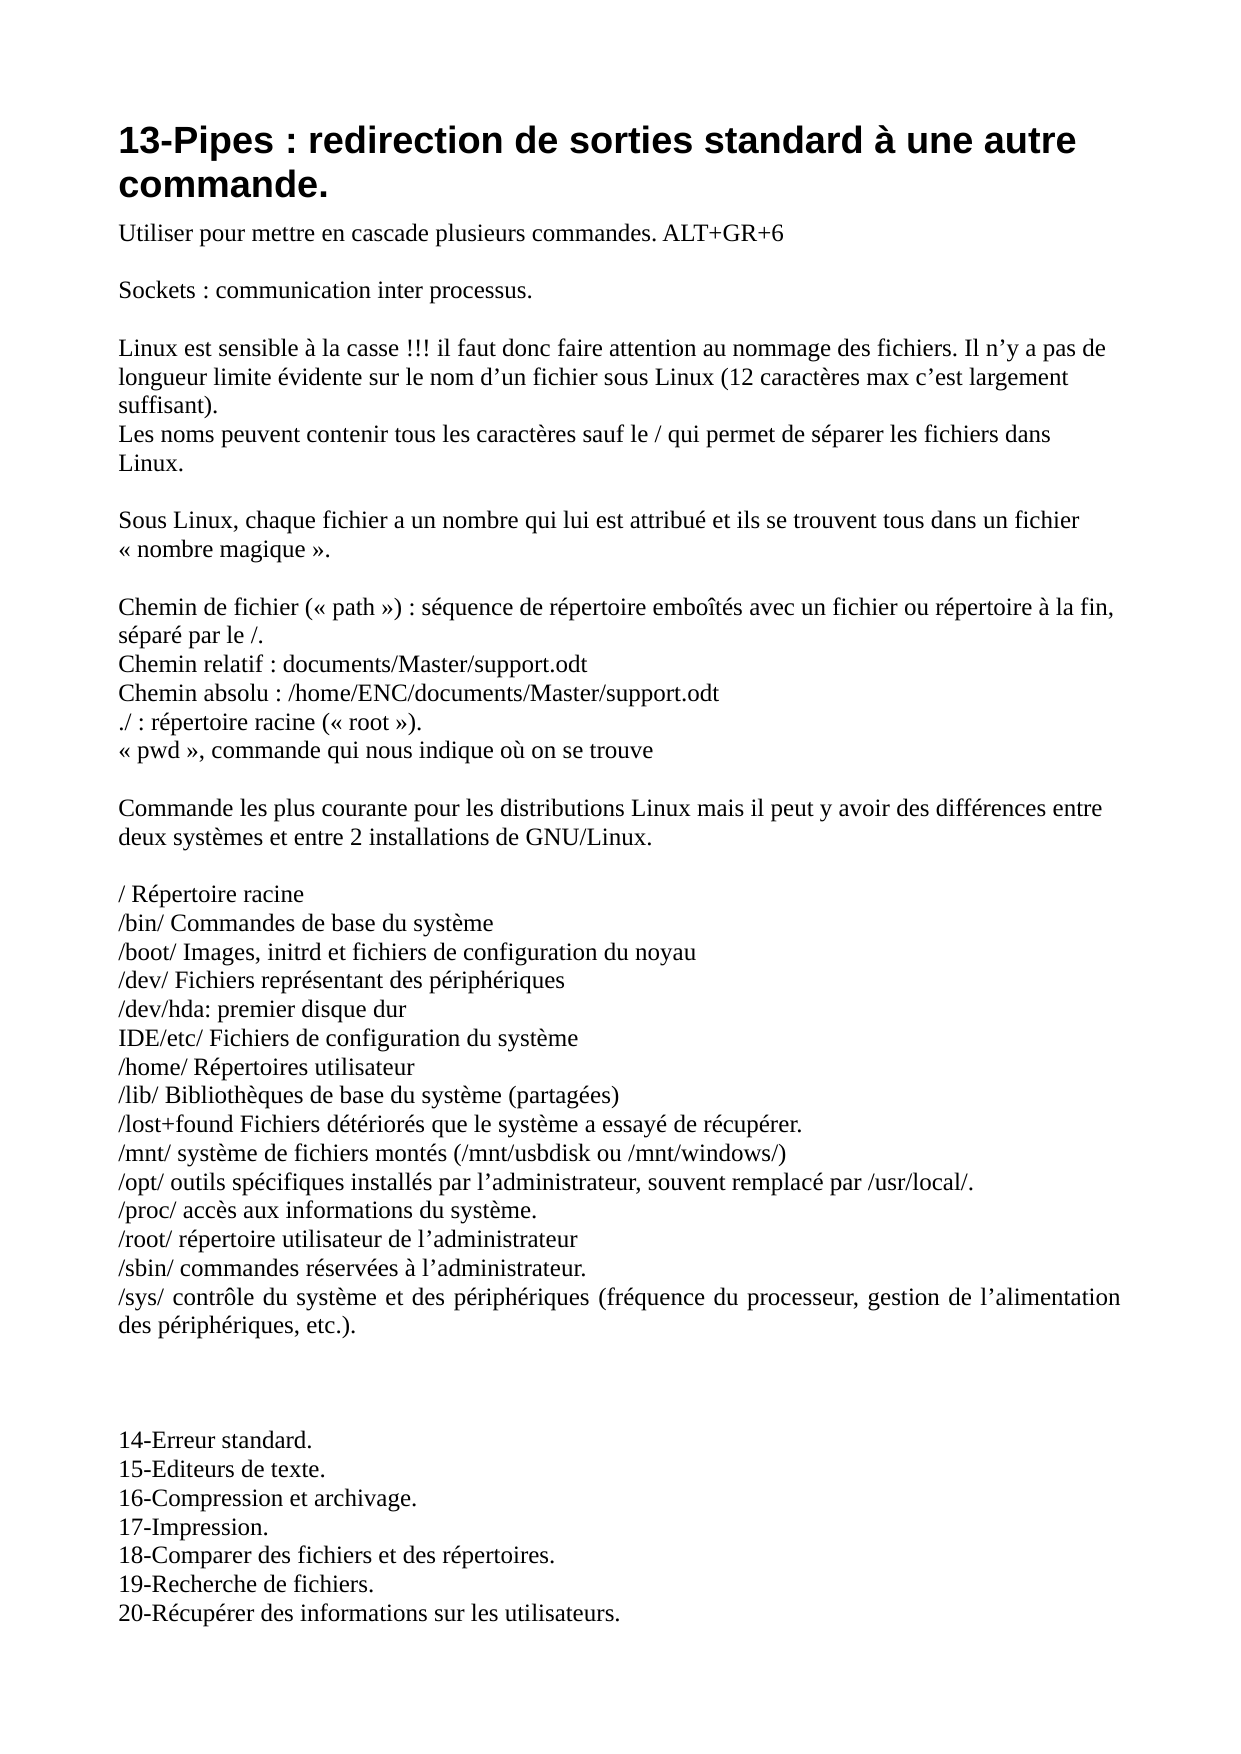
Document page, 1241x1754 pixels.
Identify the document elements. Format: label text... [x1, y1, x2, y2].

text /home/ Répertoires utilisateur [118, 1052, 1122, 1080]
text /boot/ Images, initrd et fichiers de configuration du noyau [118, 937, 1122, 965]
text 20-Récupérer des informations sur les utilisateurs. [118, 1598, 1122, 1627]
text /proc/ accès aux informations du système. [118, 1195, 1122, 1224]
text /root/ répertoire utilisateur de l’administrateur [118, 1224, 1122, 1253]
text /sbin/ commandes réservées à l’administrateur. [118, 1253, 1122, 1282]
text /dev/ Fichiers représentant des périphériques [118, 965, 1122, 994]
text 14-Erreur standard. [118, 1425, 1122, 1454]
text /lost+found Fichiers détériorés que le système a essayé de récupérer. [118, 1109, 1122, 1138]
text Commande les plus courante pour les distributions Linux mais il peut y avoir des différences entre deux systèmes et entre 2 installations de GNU/Linux. [118, 793, 1122, 850]
text / Répertoire racine [118, 879, 1122, 908]
text /opt/ outils spécifiques installés par l’administrateur, souvent remplacé par /usr/local/. [118, 1167, 1122, 1195]
text « pwd », commande qui nous indique où on se trouve [118, 735, 1122, 764]
text 16-Compression et archivage. [118, 1483, 1122, 1512]
text 15-Editeurs de texte. [118, 1454, 1122, 1483]
text Linux est sensible à la casse !!! il faut donc faire attention au nommage des fichiers. Il n’y a pas de longueur limite évidente sur le nom d’un fichier sous Linux (12 caractères max c’est largement suffisant). [118, 333, 1122, 419]
text 19-Recherche de fichiers. [118, 1569, 1122, 1598]
text ./ : répertoire racine (« root »). [118, 707, 1122, 735]
text Sous Linux, chaque fichier a un nombre qui lui est attribué et ils se trouvent tous dans un fichier « nombre magique ». [118, 505, 1122, 563]
text Sockets : communication inter processus. [118, 275, 1122, 304]
text /sys/ contrôle du système et des périphériques (fréquence du processeur, gestion de l’alimentation des périphériques, etc.). [118, 1282, 1122, 1339]
text 18-Comparer des fichiers et des répertoires. [118, 1540, 1122, 1569]
text 17-Impression. [118, 1512, 1122, 1540]
text Chemin relatif : documents/Master/support.odt [118, 649, 1122, 678]
text IDE/etc/ Fichiers de configuration du système [118, 1023, 1122, 1052]
text /bin/ Commandes de base du système [118, 908, 1122, 937]
text Chemin de fichier (« path ») : séquence de répertoire emboîtés avec un fichier ou répertoire à la fin, séparé par le /. [118, 592, 1122, 649]
text Chemin absolu : /home/ENC/documents/Master/support.odt [118, 678, 1122, 707]
subtitle 13-Pipes : redirection de sorties standard à une autre commande. [118, 118, 1122, 205]
text /dev/hda: premier disque dur [118, 994, 1122, 1023]
text Les noms peuvent contenir tous les caractères sauf le / qui permet de séparer les fichiers dans Linux. [118, 419, 1122, 477]
text /lib/ Bibliothèques de base du système (partagées) [118, 1080, 1122, 1109]
text /mnt/ système de fichiers montés (/mnt/usbdisk ou /mnt/windows/) [118, 1138, 1122, 1167]
text Utiliser pour mettre en cascade plusieurs commandes. ALT+GR+6 [118, 218, 1122, 247]
